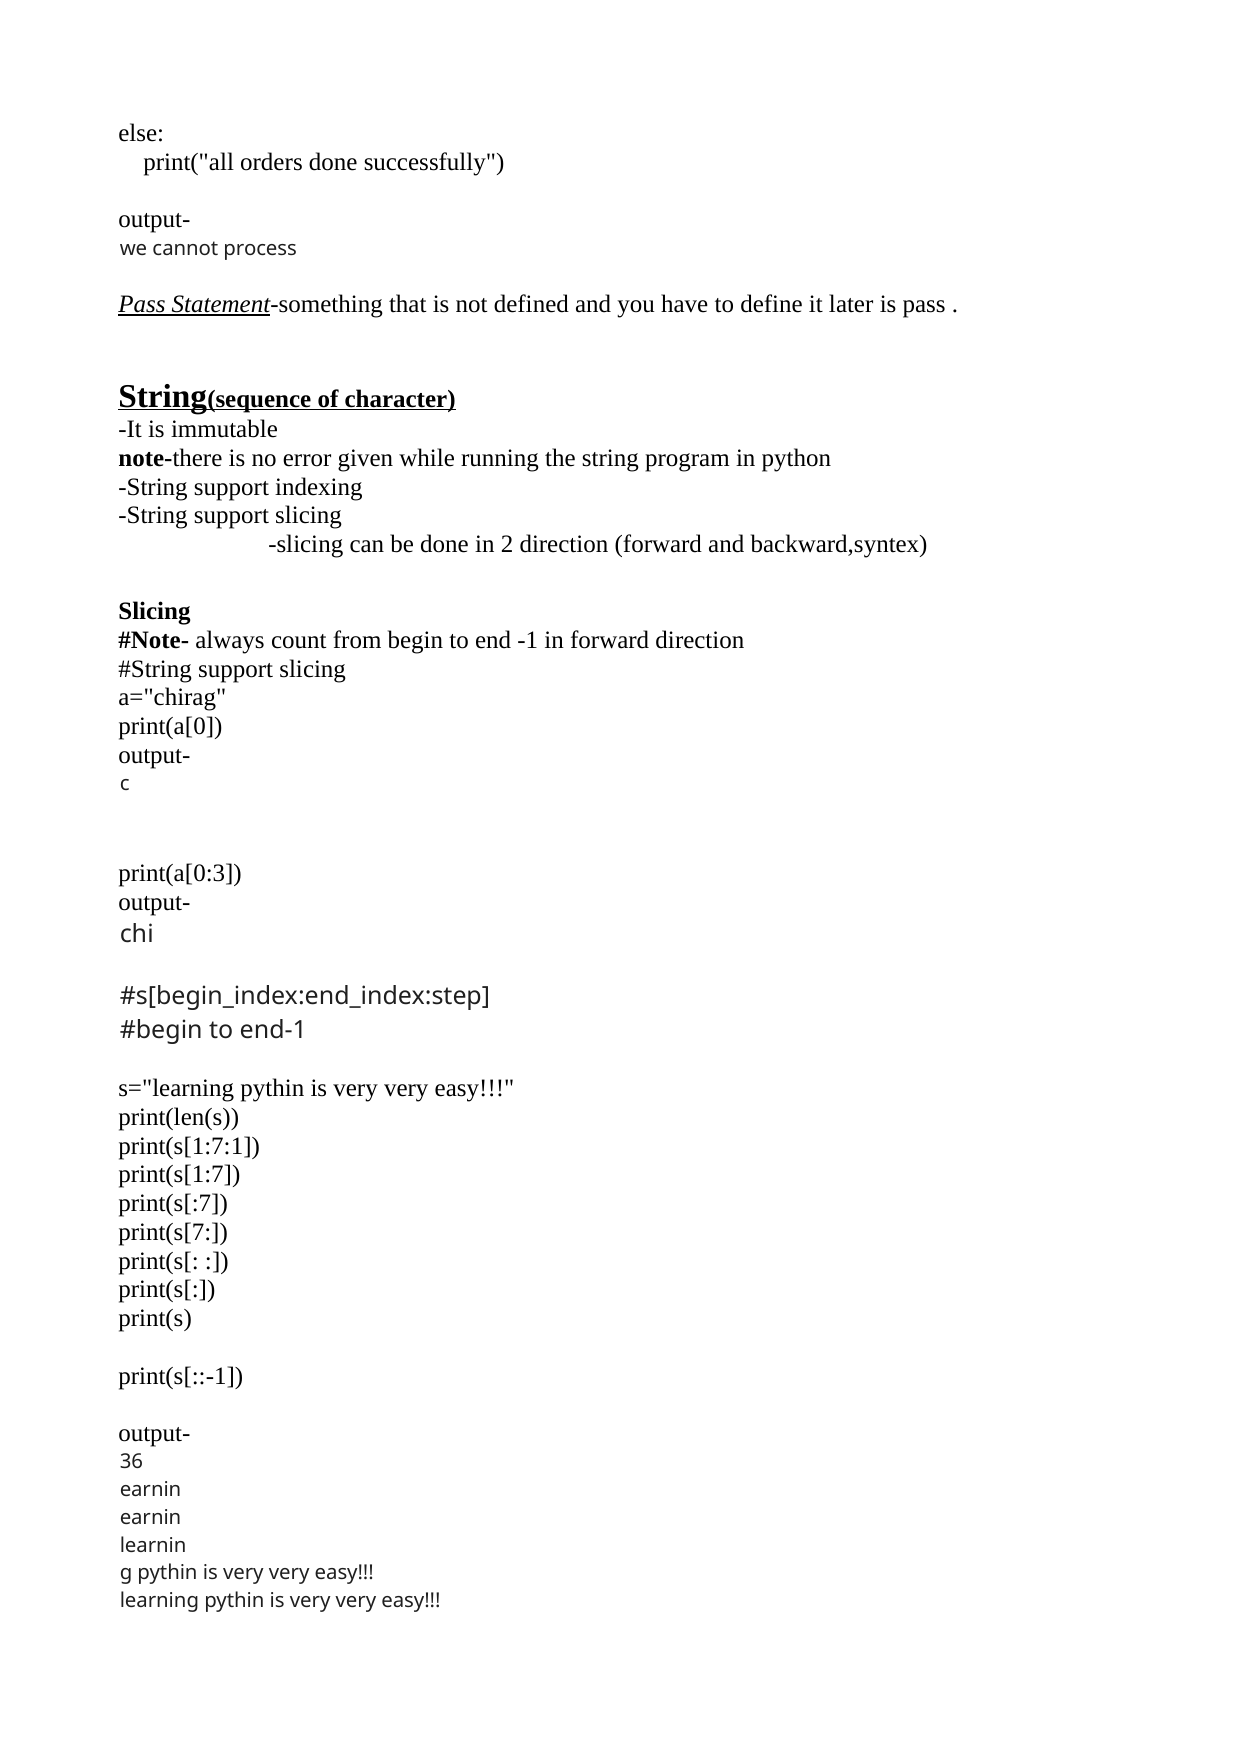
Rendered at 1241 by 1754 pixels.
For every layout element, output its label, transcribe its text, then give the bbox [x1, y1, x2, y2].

text Slicing [118, 596, 1122, 625]
text note-there is no error given while running the string program in python [118, 443, 1122, 472]
text #String support slicing a="chirag" print(a[0]) [118, 654, 1122, 740]
text -String support indexing [118, 472, 1122, 500]
text c [118, 769, 1122, 796]
text else: print("all orders done successfully") [118, 118, 1122, 176]
text earnin [118, 1502, 1122, 1530]
text 36 [118, 1447, 1122, 1475]
text print(a[0:3]) [118, 858, 1122, 887]
text s="learning pythin is very very easy!!!" print(len(s)) print(s[1:7:1]) print(s[1:7]) print(s[:7]) print(s[7:]) print(s[: :]) print(s[:]) print(s) print(s[::-1]) [118, 1073, 1122, 1389]
text g pythin is very very easy!!! [118, 1558, 1122, 1586]
text String(sequence of character) [118, 376, 1122, 414]
text #Note- always count from begin to end -1 in forward direction [118, 625, 1122, 654]
text we cannot process [118, 233, 1122, 261]
text output- [118, 740, 1122, 769]
text output- [118, 1418, 1122, 1447]
text chi [118, 916, 1122, 950]
text earnin [118, 1475, 1122, 1502]
text -String support slicing [118, 500, 1122, 529]
text output- [118, 204, 1122, 233]
text Pass Statement-something that is not defined and you have to define it later is pass . [118, 289, 1122, 318]
text output- [118, 887, 1122, 916]
text #s[begin_index:end_index:step] #begin to end-1 [118, 977, 1122, 1046]
text -It is immutable [118, 414, 1122, 443]
text -slicing can be done in 2 direction (forward and backward,syntex) [118, 529, 1122, 558]
text learnin [118, 1530, 1122, 1558]
text learning pythin is very very easy!!! [118, 1586, 1122, 1613]
